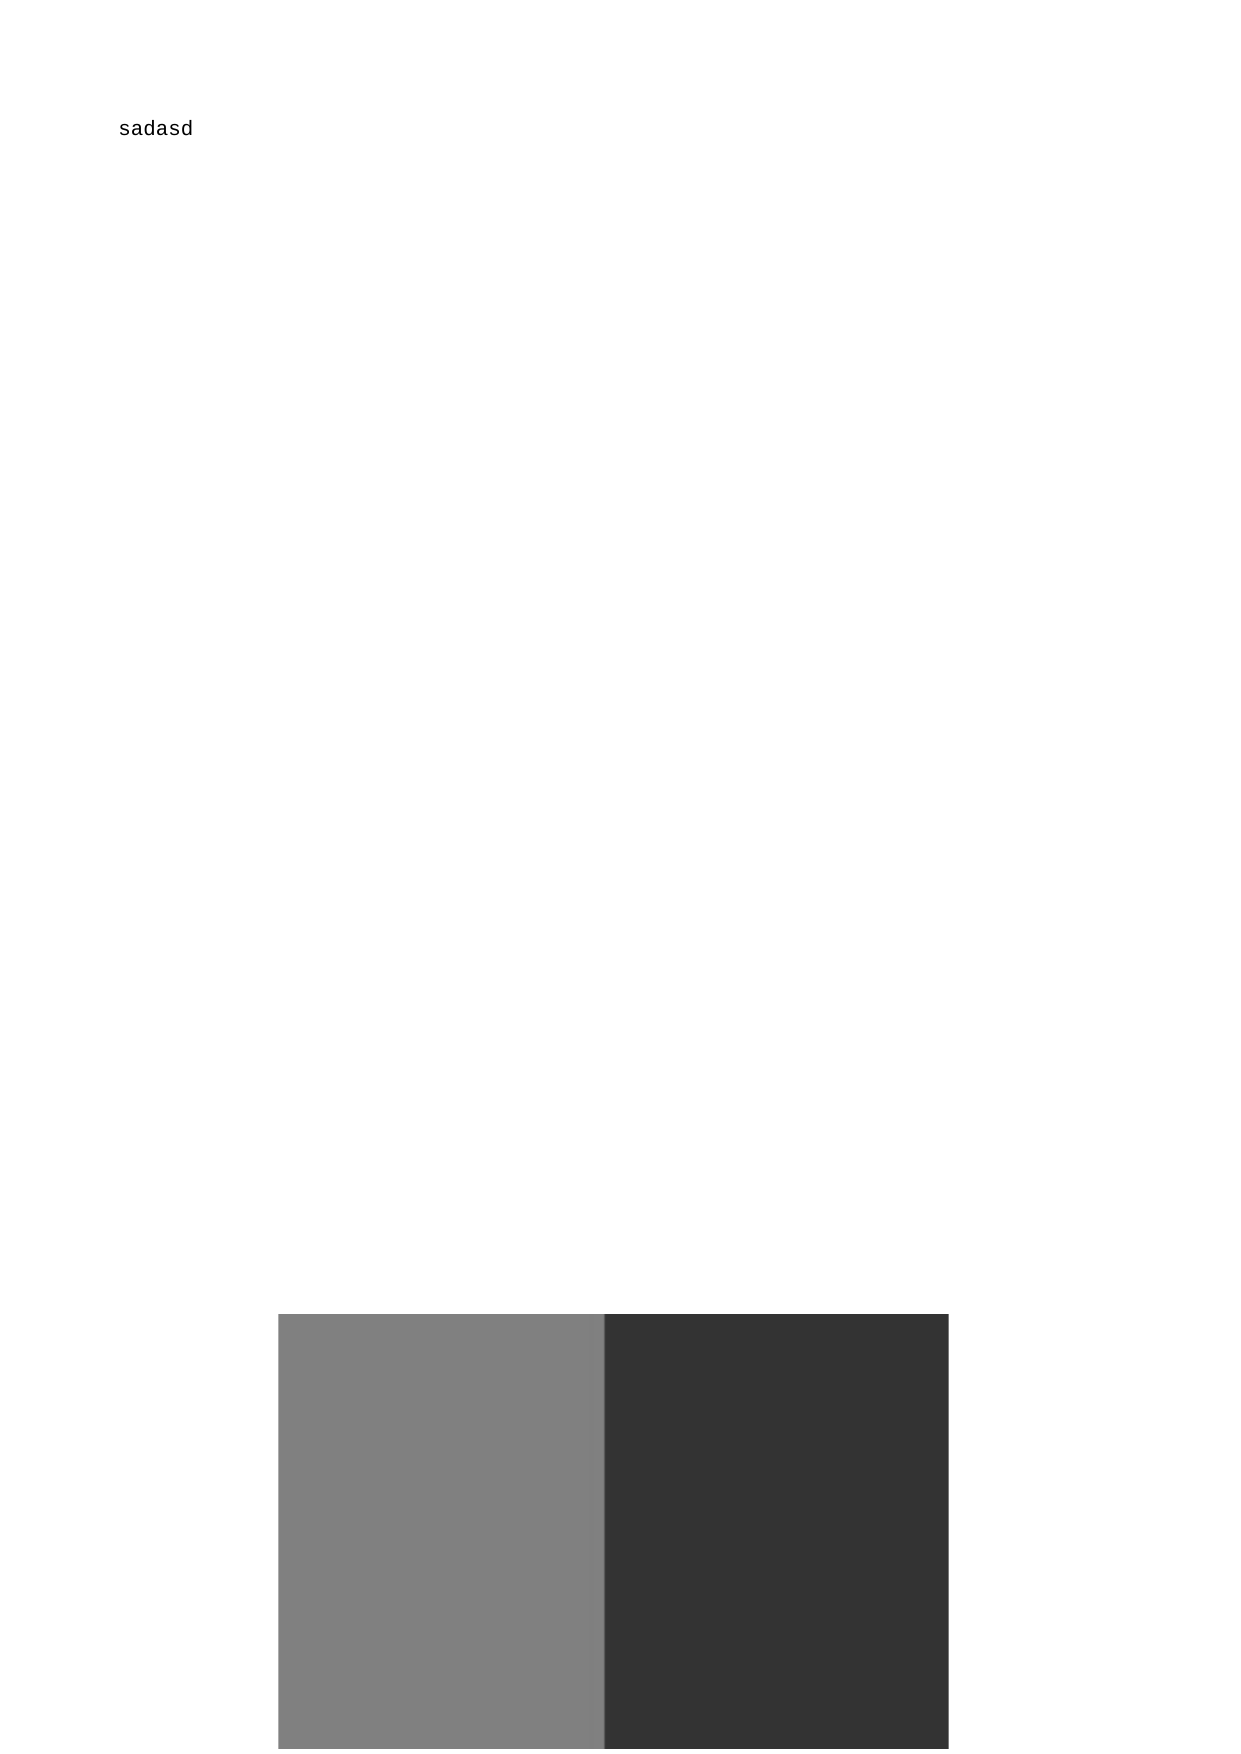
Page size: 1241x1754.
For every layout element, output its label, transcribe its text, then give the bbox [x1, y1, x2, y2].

picture [278, 1314, 949, 1749]
text sadasd [118, 118, 1122, 142]
